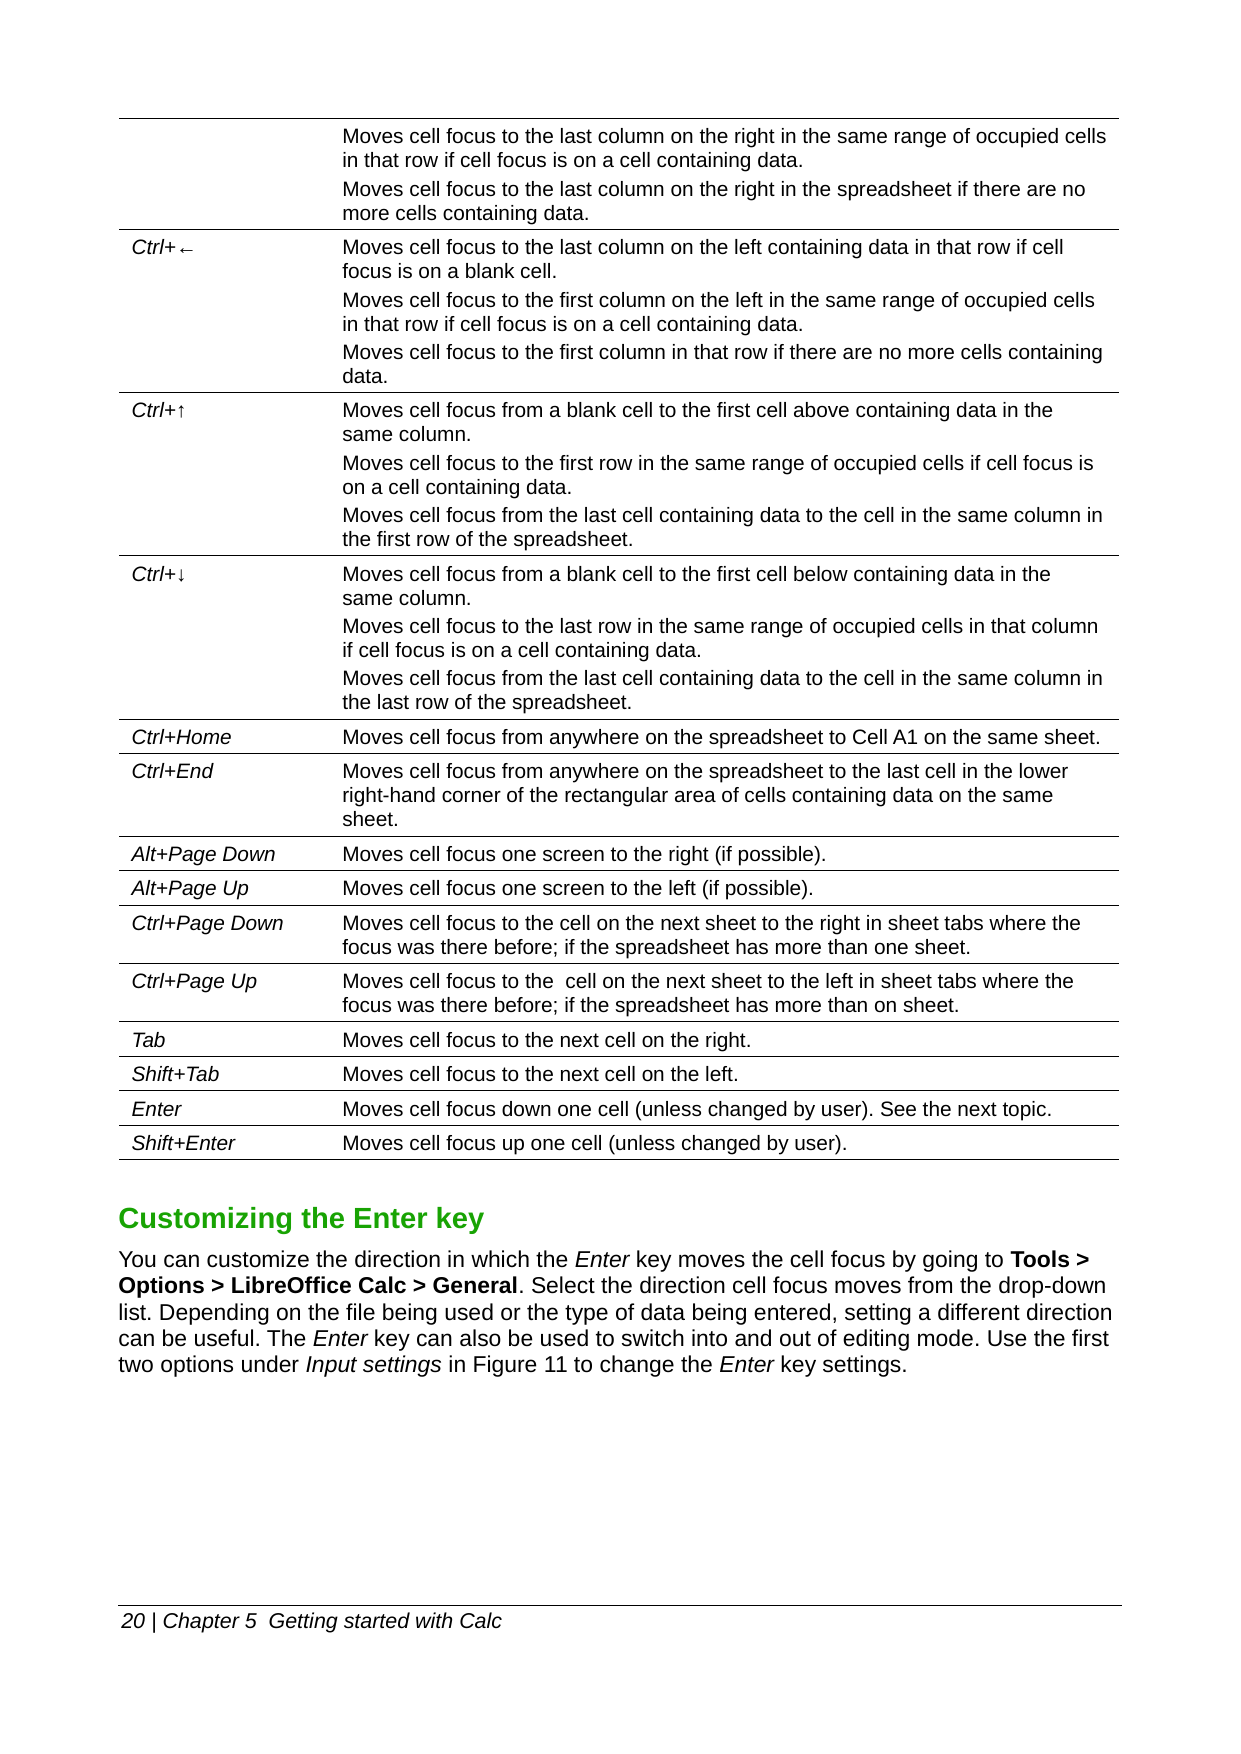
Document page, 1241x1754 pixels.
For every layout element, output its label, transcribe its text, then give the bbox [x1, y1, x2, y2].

table_cell Moves cell focus from a blank cell to the first cell below containing data in the same column. Moves cell focus to the last row in the same range of occupied cells in that column if cell focus is on a cell containing data. Moves cell focus from the last cell containing data to the cell in the same column in the last row of the spreadsheet. [330, 556, 1119, 719]
table_cell Moves cell focus to the next cell on the left. [330, 1057, 1119, 1090]
table_cell Ctrl+← [119, 230, 330, 392]
table_cell Ctrl+End [119, 754, 330, 836]
table_cell Ctrl+↑ [119, 393, 330, 555]
table_cell Moves cell focus from a blank cell to the first cell above containing data in the same column. Moves cell focus to the first row in the same range of occupied cells if cell focus is on a cell containing data. Moves cell focus from the last cell containing data to the cell in the same column in the first row of the spreadsheet. [330, 393, 1119, 555]
table_cell [119, 119, 330, 229]
subtitle Customizing the Enter key [118, 1201, 1122, 1234]
table_cell Alt+Page Down [119, 837, 330, 870]
text You can customize the direction in which the Enter key moves the cell focus by going to Tools > Options > LibreOffice Calc > General. Select the direction cell focus moves from the drop-down list. Depending on the file being used or the type of data being entered, setting a different direction can be useful. The Enter key can also be used to switch into and out of editing mode. Use the first two options under Input settings in Figure 11 to change the Enter key settings. [118, 1246, 1122, 1378]
table_cell Ctrl+Home [119, 720, 330, 753]
table_cell Ctrl+Page Up [119, 964, 330, 1021]
table_cell Shift+Tab [119, 1057, 330, 1090]
table_cell Moves cell focus to the last column on the left containing data in that row if cell focus is on a blank cell. Moves cell focus to the first column on the left in the same range of occupied cells in that row if cell focus is on a cell containing data. Moves cell focus to the first column in that row if there are no more cells containing data. [330, 230, 1119, 392]
table_cell Moves cell focus one screen to the right (if possible). [330, 837, 1119, 870]
table_cell Moves cell focus to the last column on the right in the same range of occupied cells in that row if cell focus is on a cell containing data. Moves cell focus to the last column on the right in the spreadsheet if there are no more cells containing data. [330, 119, 1119, 229]
table_cell Moves cell focus up one cell (unless changed by user). [330, 1126, 1119, 1159]
table_cell Moves cell focus from anywhere on the spreadsheet to the last cell in the lower right-hand corner of the rectangular area of cells containing data on the same sheet. [330, 754, 1119, 836]
table_cell Moves cell focus to the cell on the next sheet to the left in sheet tabs where the focus was there before; if the spreadsheet has more than on sheet. [330, 964, 1119, 1021]
table_cell Ctrl+↓ [119, 556, 330, 719]
table_cell Shift+Enter [119, 1126, 330, 1159]
table_cell Enter [119, 1091, 330, 1125]
table_cell Moves cell focus one screen to the left (if possible). [330, 871, 1119, 904]
table_cell Alt+Page Up [119, 871, 330, 904]
table_cell Moves cell focus down one cell (unless changed by user). See the next topic. [330, 1091, 1119, 1125]
table_cell Moves cell focus to the cell on the next sheet to the right in sheet tabs where the focus was there before; if the spreadsheet has more than one sheet. [330, 906, 1119, 963]
table_cell Ctrl+Page Down [119, 906, 330, 963]
table_cell Moves cell focus to the next cell on the right. [330, 1022, 1119, 1056]
table_cell Tab [119, 1022, 330, 1056]
table_cell Moves cell focus from anywhere on the spreadsheet to Cell A1 on the same sheet. [330, 720, 1119, 753]
